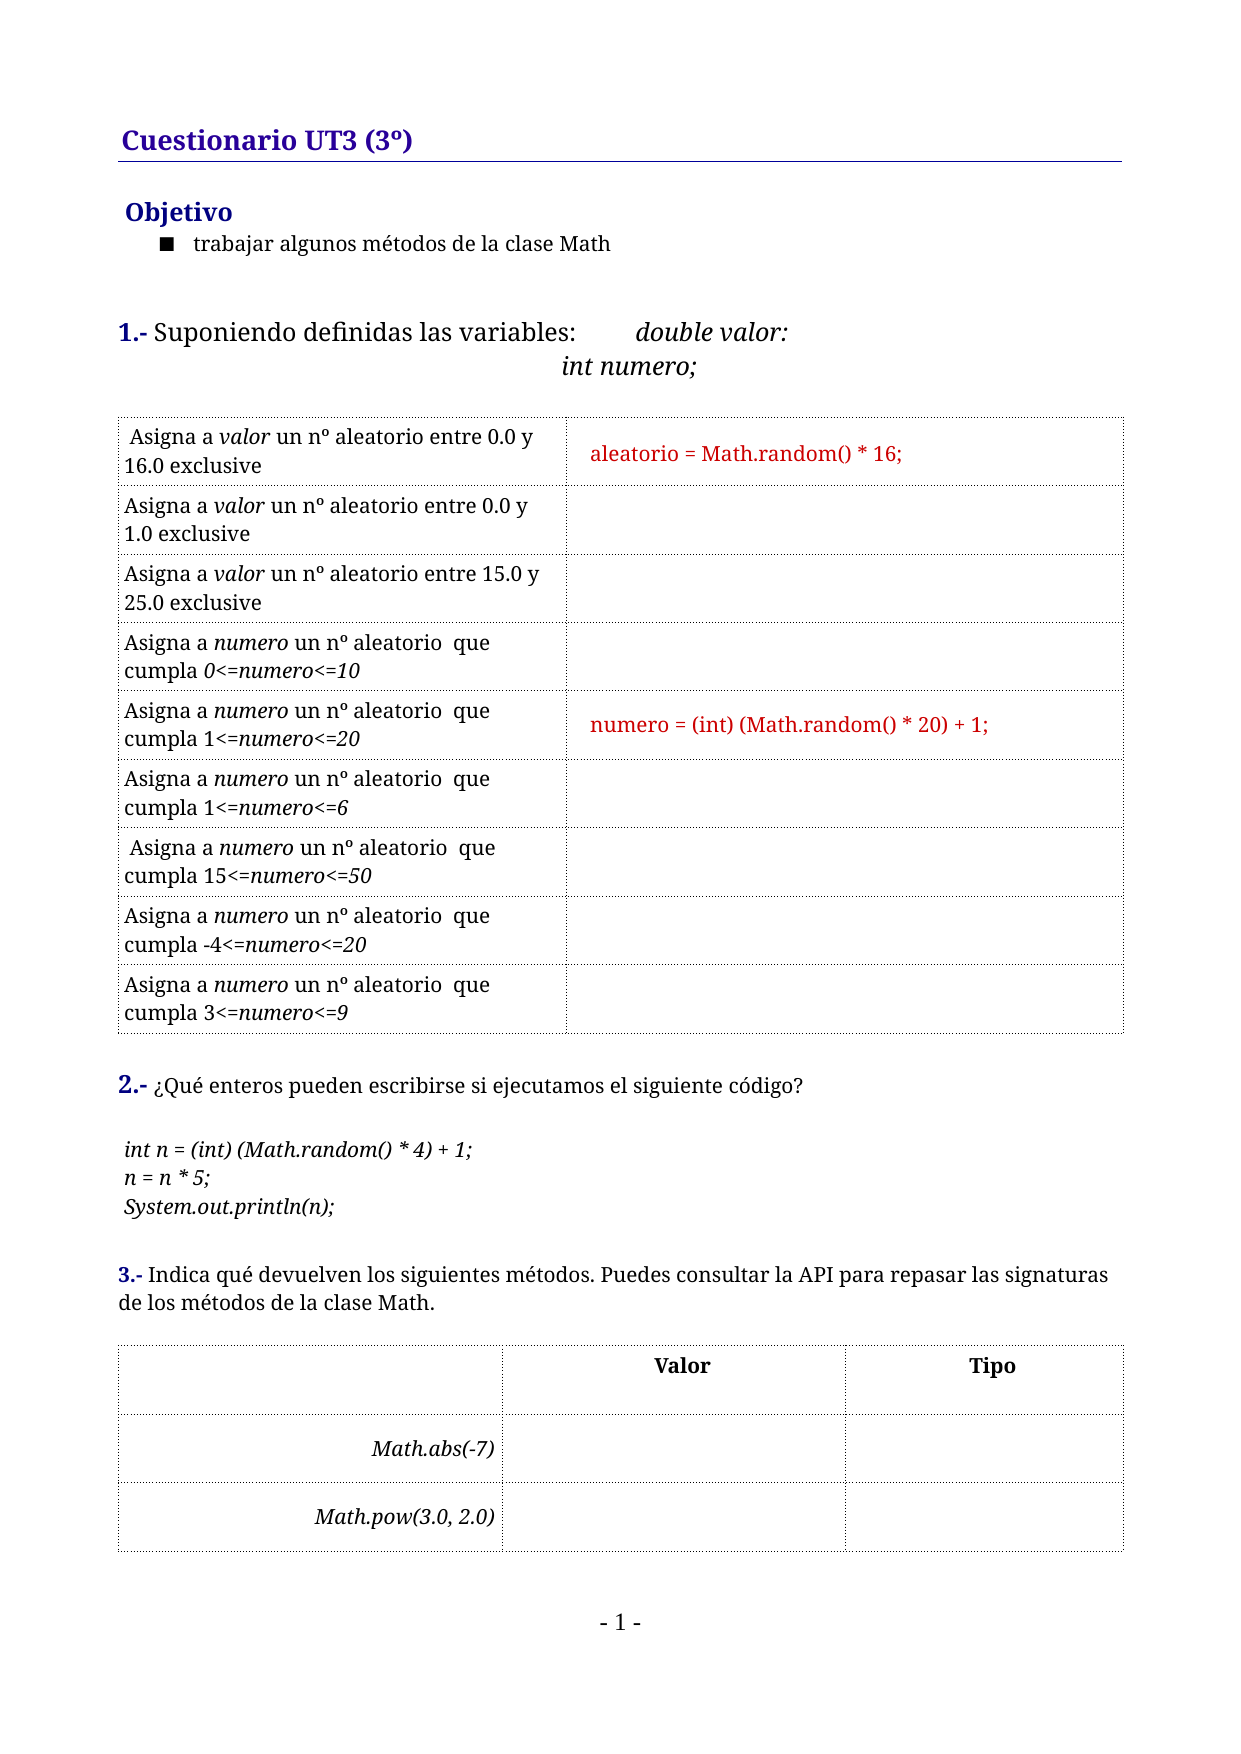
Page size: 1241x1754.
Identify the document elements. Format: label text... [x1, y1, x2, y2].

text Objetivo [118, 195, 1122, 229]
table_cell Asigna a numero un nº aleatorio que cumpla 3<=numero<=9 [118, 964, 566, 1032]
text 3.- Indica qué devuelven los siguientes métodos. Puedes consultar la API para repasar las signaturas de los métodos de la clase Math. [118, 1260, 1122, 1317]
table_cell Asigna a numero un nº aleatorio que cumpla 0<=numero<=10 [118, 622, 566, 690]
table_cell Asigna a numero un nº aleatorio que cumpla 1<=numero<=20 [118, 690, 566, 759]
text Cuestionario UT3 (3º) [118, 118, 1122, 161]
table_cell [566, 964, 1123, 1032]
text 1.- Suponiendo definidas las variables: double valor: [118, 314, 1122, 348]
table_cell Math.abs(-7) [118, 1414, 502, 1482]
table_header Asigna a valor un nº aleatorio entre 0.0 y 16.0 exclusive [118, 417, 566, 485]
table_cell [566, 759, 1123, 827]
table_cell [566, 554, 1123, 622]
table_cell Math.pow(3.0, 2.0) [118, 1482, 502, 1551]
table_header int n = (int) (Math.random() * 4) + 1; n = n * 5; System.out.println(n); [118, 1129, 620, 1226]
table_cell numero = (int) (Math.random() * 20) + 1; [566, 690, 1123, 759]
list trabajar algunos métodos de la clase Math [159, 229, 1122, 257]
table_header Tipo [845, 1345, 1123, 1414]
table_header aleatorio = Math.random() * 16; [566, 417, 1123, 485]
table_cell [566, 896, 1123, 964]
table_header Valor [503, 1345, 845, 1414]
table_cell [503, 1414, 845, 1482]
table_header [118, 1345, 502, 1414]
table_header [620, 1129, 1122, 1226]
text 2.- ¿Qué enteros pueden escribirse si ejecutamos el siguiente código? [118, 1067, 1122, 1101]
table_cell Asigna a valor un nº aleatorio entre 0.0 y 1.0 exclusive [118, 485, 566, 553]
table_cell [845, 1414, 1123, 1482]
table_cell Asigna a valor un nº aleatorio entre 15.0 y 25.0 exclusive [118, 554, 566, 622]
table_cell Asigna a numero un nº aleatorio que cumpla 15<=numero<=50 [118, 827, 566, 896]
table_cell [845, 1482, 1123, 1551]
table_cell [566, 622, 1123, 690]
table_cell [566, 827, 1123, 896]
text int numero; [118, 348, 1122, 382]
table_cell [503, 1482, 845, 1551]
table_cell [566, 485, 1123, 553]
table_cell Asigna a numero un nº aleatorio que cumpla 1<=numero<=6 [118, 759, 566, 827]
table_cell Asigna a numero un nº aleatorio que cumpla -4<=numero<=20 [118, 896, 566, 964]
